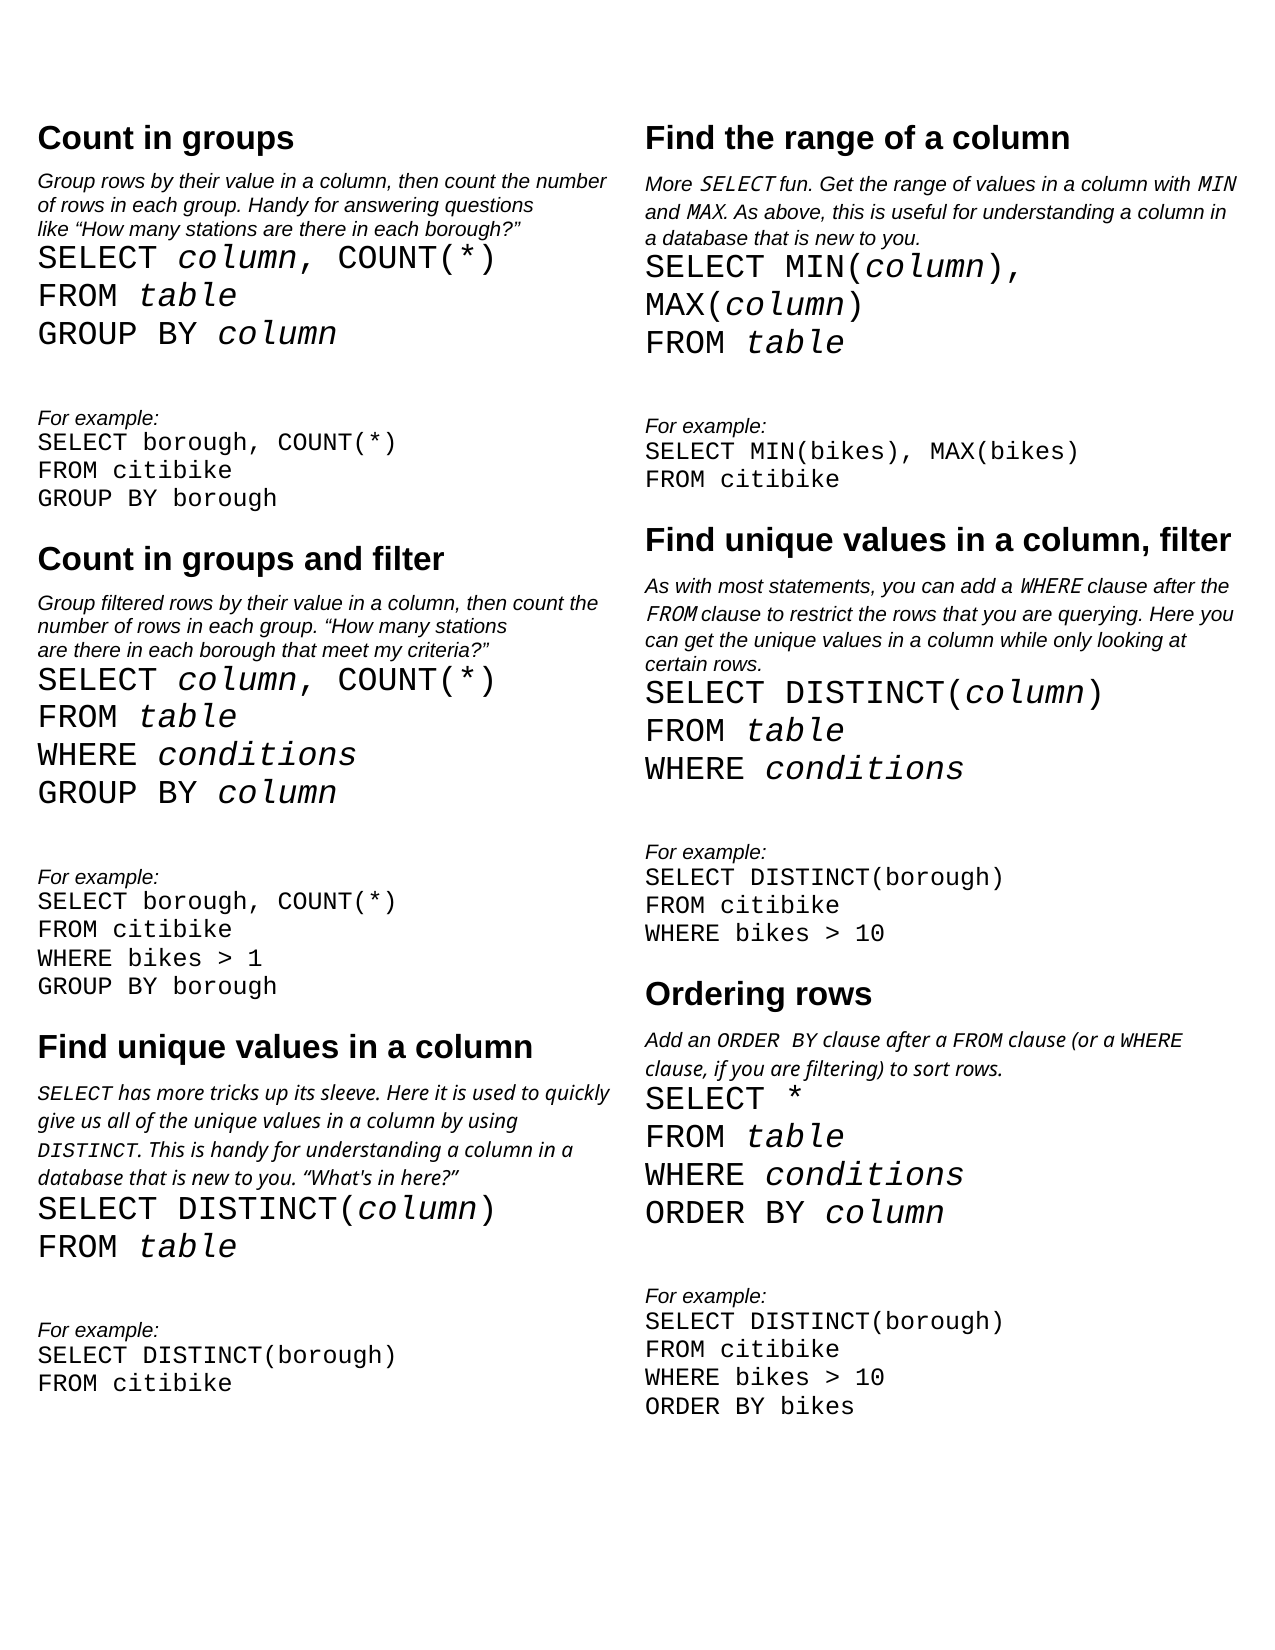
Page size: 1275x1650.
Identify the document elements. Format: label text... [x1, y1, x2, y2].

text For example: [37, 1318, 630, 1342]
text FROM table [645, 713, 1237, 751]
text SELECT has more tricks up its sleeve. Here it is used to quickly give us all of the unique values in a column by using DISTINCT. This is handy for understanding a column in a database that is new to you. “What's in here?” [37, 1078, 630, 1192]
text GROUP BY borough [37, 973, 630, 1002]
text Group rows by their value in a column, then count the number of rows in each group. Handy for answering questions [37, 169, 630, 217]
text FROM citibike [645, 892, 1237, 921]
text SELECT DISTINCT(borough) [37, 1342, 630, 1371]
text SELECT DISTINCT(column) [37, 1192, 630, 1229]
text GROUP BY column [37, 317, 630, 354]
text For example: [645, 840, 1237, 864]
text SELECT borough, COUNT(*) [37, 429, 630, 458]
text For example: [645, 414, 1237, 438]
text SELECT column, COUNT(*) [37, 662, 630, 700]
text SELECT DISTINCT(column) [645, 676, 1237, 713]
text For example: [645, 1284, 1237, 1308]
text SELECT MIN(column), MAX(column) [645, 250, 1237, 326]
text WHERE conditions [37, 738, 630, 776]
text For example: [37, 405, 630, 429]
text FROM citibike [37, 917, 630, 945]
text FROM citibike [645, 467, 1237, 495]
text SELECT * [645, 1082, 1237, 1120]
text WHERE bikes > 1 [37, 945, 630, 973]
text SELECT DISTINCT(borough) [645, 1308, 1237, 1337]
subtitle Ordering rows [645, 974, 1237, 1013]
subtitle Count in groups and filter [37, 539, 630, 578]
text WHERE conditions [645, 1158, 1237, 1196]
text FROM table [645, 326, 1237, 363]
text SELECT borough, COUNT(*) [37, 888, 630, 917]
text Group filtered rows by their value in a column, then count the number of rows in each group. “How many stations [37, 590, 630, 638]
text GROUP BY borough [37, 486, 630, 514]
text More SELECT fun. Get the range of values in a column with MIN and MAX. As above, this is useful for understanding a column in a database that is new to you. [645, 169, 1237, 250]
text FROM table [37, 700, 630, 738]
text WHERE conditions [645, 751, 1237, 789]
text FROM citibike [645, 1337, 1237, 1365]
text FROM table [37, 279, 630, 317]
subtitle Find unique values in a column, filter [645, 520, 1237, 558]
text FROM table [37, 1229, 630, 1267]
text like “How many stations are there in each borough?” [37, 217, 630, 241]
text Add an ORDER BY clause after a FROM clause (or a WHERE clause, if you are filtering) to sort rows. [645, 1025, 1237, 1082]
text SELECT MIN(bikes), MAX(bikes) [645, 438, 1237, 467]
text GROUP BY column [37, 776, 630, 813]
text As with most statements, you can add a WHERE clause after the FROM clause to restrict the rows that you are querying. Here you can get the unique values in a column while only looking at certain rows. [645, 571, 1237, 676]
text FROM table [645, 1120, 1237, 1158]
subtitle Count in groups [37, 118, 630, 157]
subtitle Find the range of a column [645, 118, 1237, 157]
text are there in each borough that meet my criteria?” [37, 638, 630, 662]
text FROM citibike [37, 458, 630, 486]
subtitle Find unique values in a column [37, 1027, 630, 1065]
text ORDER BY column [645, 1196, 1237, 1233]
text SELECT DISTINCT(borough) [645, 864, 1237, 892]
text WHERE bikes > 10 [645, 1365, 1237, 1393]
text WHERE bikes > 10 [645, 921, 1237, 949]
text For example: [37, 864, 630, 888]
text FROM citibike [37, 1371, 630, 1399]
text ORDER BY bikes [645, 1393, 1237, 1422]
text SELECT column, COUNT(*) [37, 241, 630, 279]
